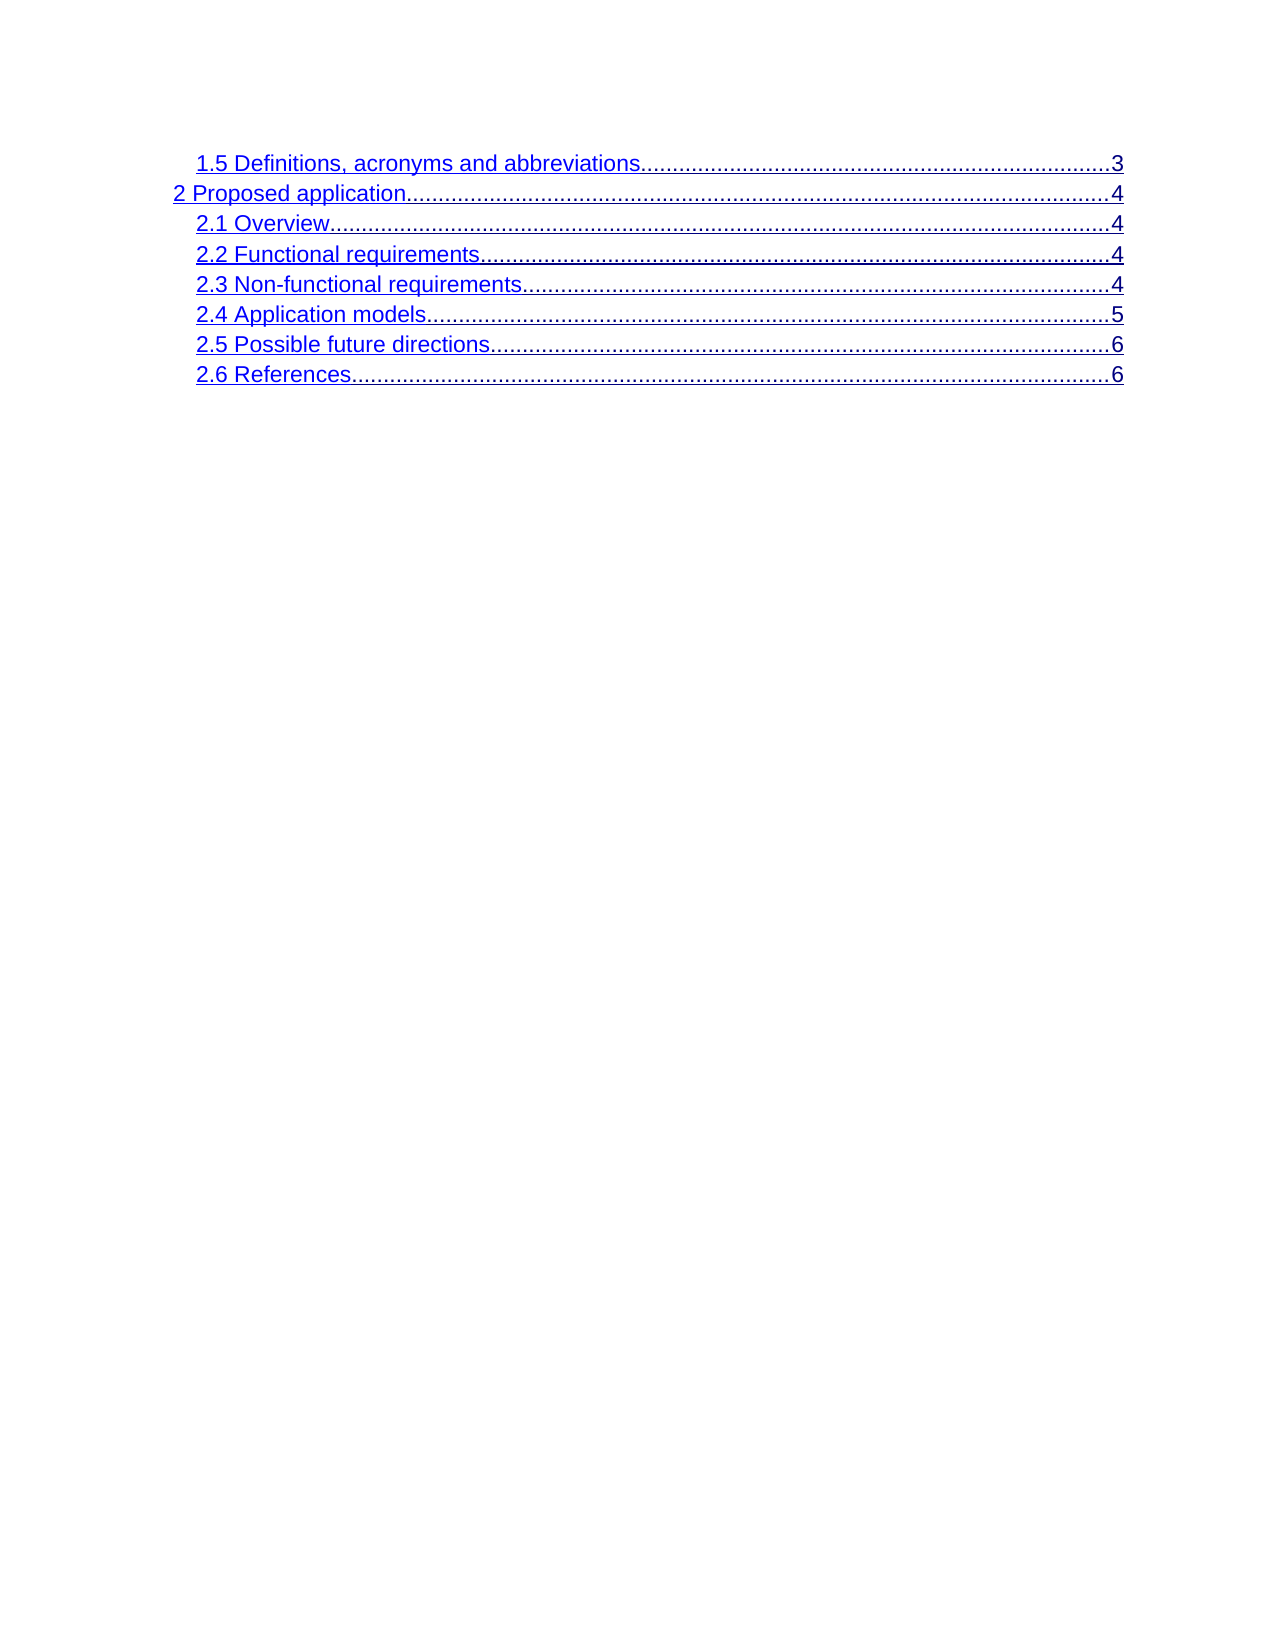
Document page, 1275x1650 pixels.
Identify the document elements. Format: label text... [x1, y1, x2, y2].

text 2.3 Non-functional requirements 4 [196, 271, 1125, 297]
text 2.1 Overview 4 [196, 210, 1125, 237]
text 2.5 Possible future directions 6 [196, 331, 1125, 358]
text 2.4 Application models 5 [196, 301, 1125, 327]
text 2.2 Functional requirements 4 [196, 241, 1125, 267]
text 2.6 References 6 [196, 361, 1125, 388]
text 1.5 Definitions, acronyms and abbreviations 3 [196, 150, 1125, 176]
text 2 Proposed application 4 [173, 180, 1125, 207]
